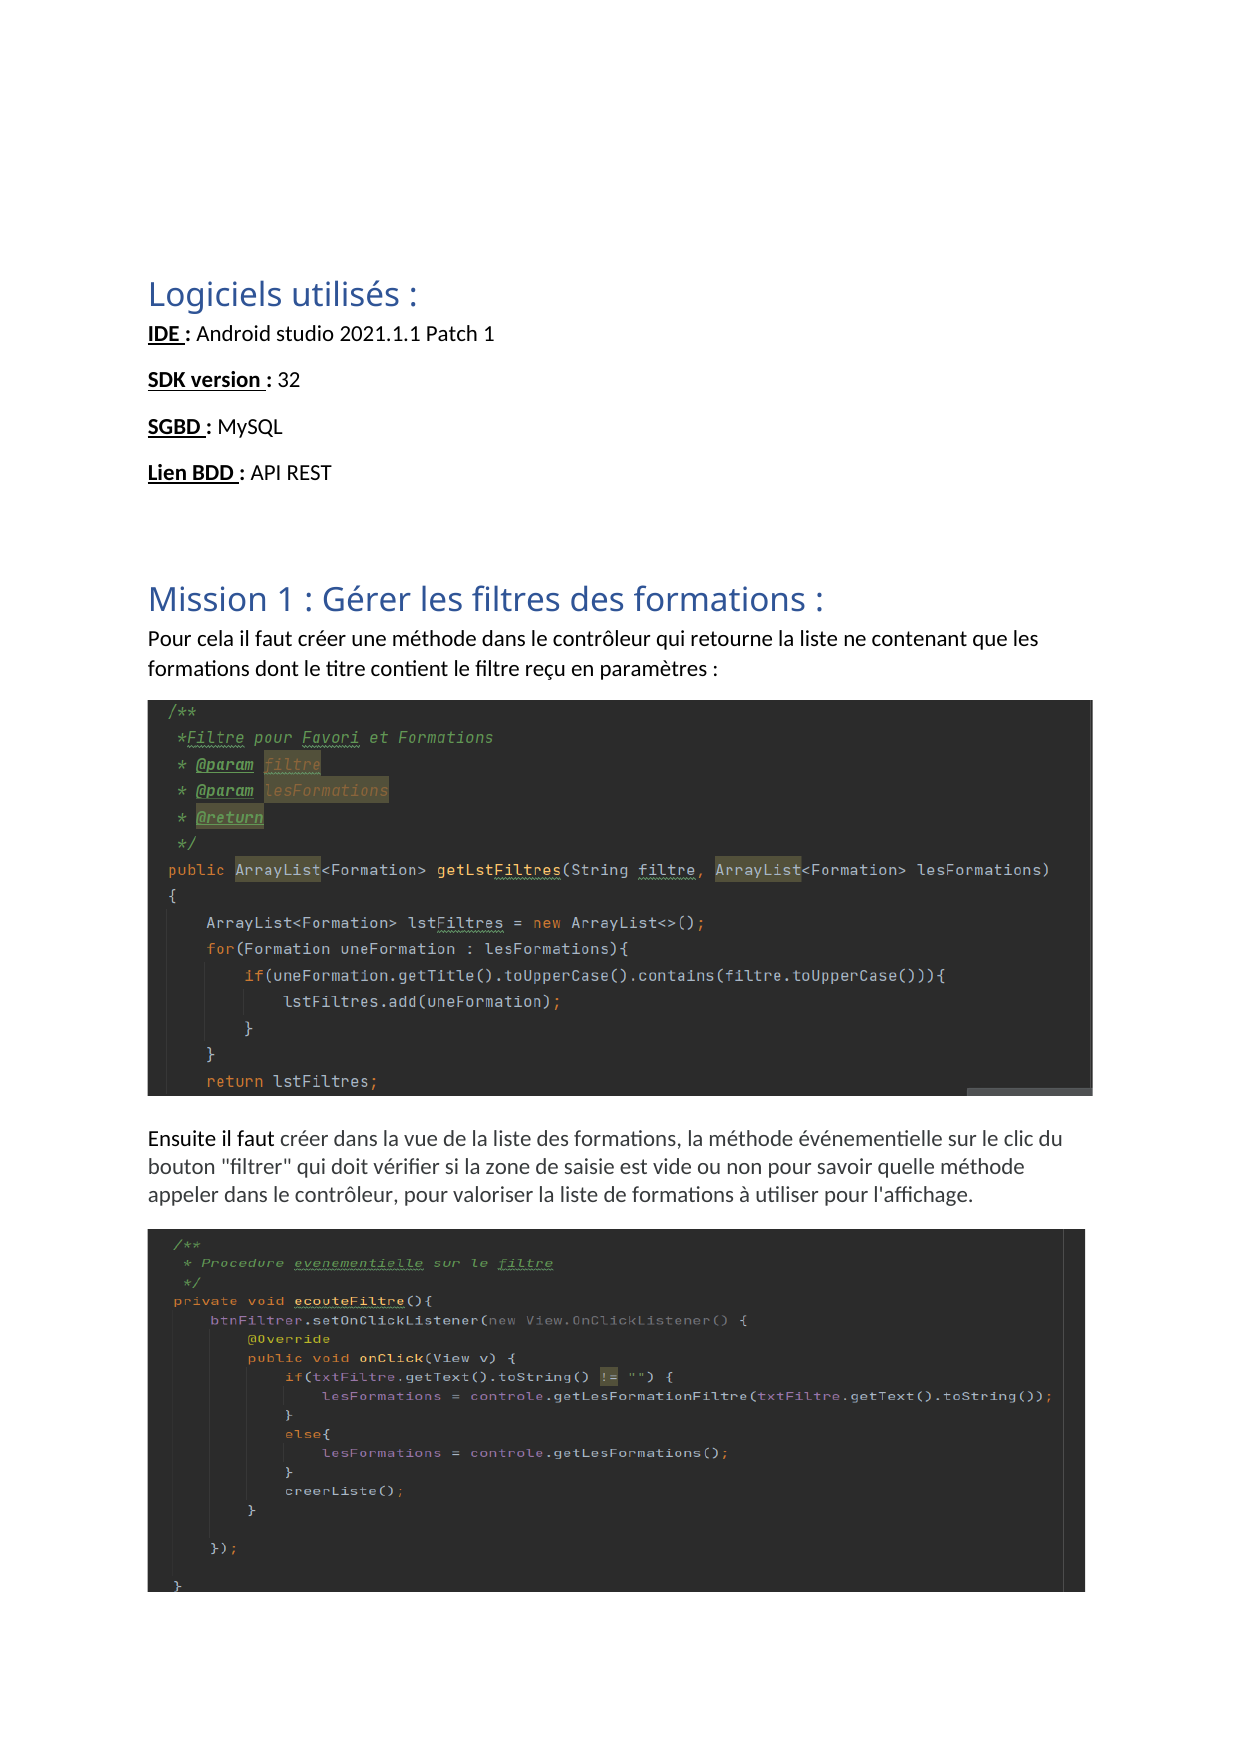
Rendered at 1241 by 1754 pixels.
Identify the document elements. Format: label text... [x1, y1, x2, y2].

text Lien BDD : API REST [148, 458, 1093, 486]
text Ensuite il faut créer dans la vue de la liste des formations, la méthode événementielle sur le clic du bouton "filtrer" qui doit vérifier si la zone de saisie est vide ou non pour savoir quelle méthode appeler dans le contrôleur, pour valoriser la liste de formations à utiliser pour l'affichage. [148, 1124, 1093, 1208]
text Pour cela il faut créer une méthode dans le contrôleur qui retourne la liste ne contenant que les formations dont le titre contient le filtre reçu en paramètres : [148, 624, 1093, 682]
subtitle Mission 1 : Gérer les filtres des formations : [148, 576, 1093, 621]
text SDK version : 32 [148, 366, 1093, 394]
text IDE : Android studio 2021.1.1 Patch 1 [148, 319, 1093, 347]
text SGBD : MySQL [148, 412, 1093, 440]
subtitle Logiciels utilisés : [148, 271, 1093, 317]
